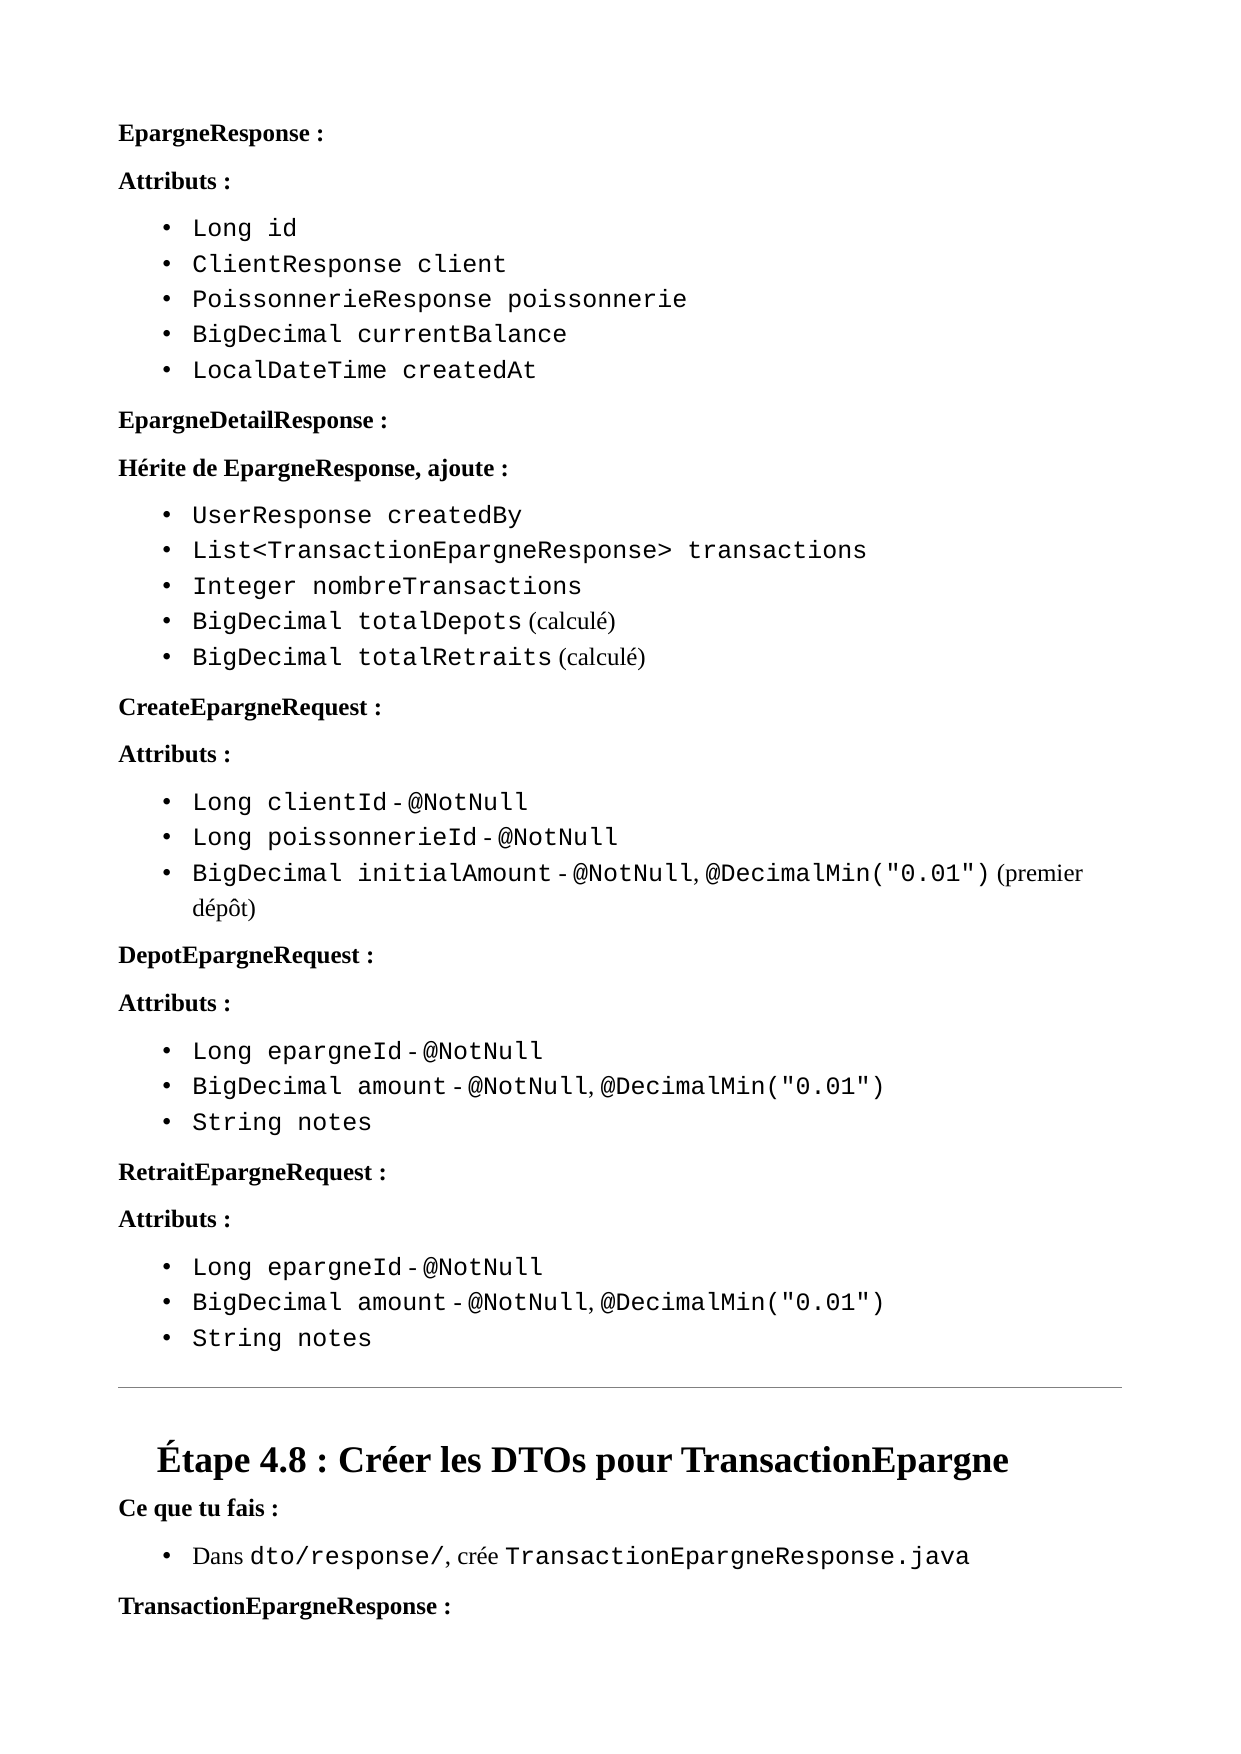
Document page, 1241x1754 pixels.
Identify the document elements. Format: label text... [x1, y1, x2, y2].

list Long clientId - @NotNull [162, 787, 1122, 818]
list BigDecimal initialAmount - @NotNull, @DecimalMin("0.01") (premier dépôt) [162, 858, 1122, 922]
text CreateEpargneRequest : [118, 692, 1122, 721]
list Long epargneId - @NotNull [162, 1036, 1122, 1067]
text Ce que tu fais : [118, 1493, 1122, 1522]
list String notes [162, 1323, 1122, 1353]
list BigDecimal amount - @NotNull, @DecimalMin("0.01") [162, 1071, 1122, 1102]
text Attributs : [118, 1204, 1122, 1233]
text RetraitEpargneRequest : [118, 1157, 1122, 1185]
text Attributs : [118, 166, 1122, 194]
list List<TransactionEpargneResponse> transactions [162, 536, 1122, 566]
subtitle ✅ Étape 4.8 : Créer les DTOs pour TransactionEpargne [118, 1438, 1122, 1481]
text EpargneResponse : [118, 118, 1122, 147]
list ClientResponse client [162, 249, 1122, 279]
text TransactionEpargneResponse : [118, 1591, 1122, 1620]
list PoissonnerieResponse poissonnerie [162, 284, 1122, 315]
text EpargneDetailResponse : [118, 405, 1122, 434]
list Dans dto/response/, crée TransactionEpargneResponse.java [162, 1541, 1122, 1572]
list BigDecimal totalRetraits (calculé) [162, 642, 1122, 673]
text Attributs : [118, 988, 1122, 1017]
list Long epargneId - @NotNull [162, 1252, 1122, 1283]
list String notes [162, 1107, 1122, 1137]
list BigDecimal totalDepots (calculé) [162, 606, 1122, 637]
list UserResponse createdBy [162, 500, 1122, 531]
text DepotEpargneRequest : [118, 941, 1122, 969]
list LocalDateTime createdAt [162, 355, 1122, 386]
list BigDecimal amount - @NotNull, @DecimalMin("0.01") [162, 1287, 1122, 1318]
text Attributs : [118, 739, 1122, 768]
list BigDecimal currentBalance [162, 319, 1122, 350]
list Long poissonnerieId - @NotNull [162, 822, 1122, 853]
list Integer nombreTransactions [162, 571, 1122, 602]
text Hérite de EpargneResponse, ajoute : [118, 453, 1122, 481]
list Long id [162, 213, 1122, 244]
